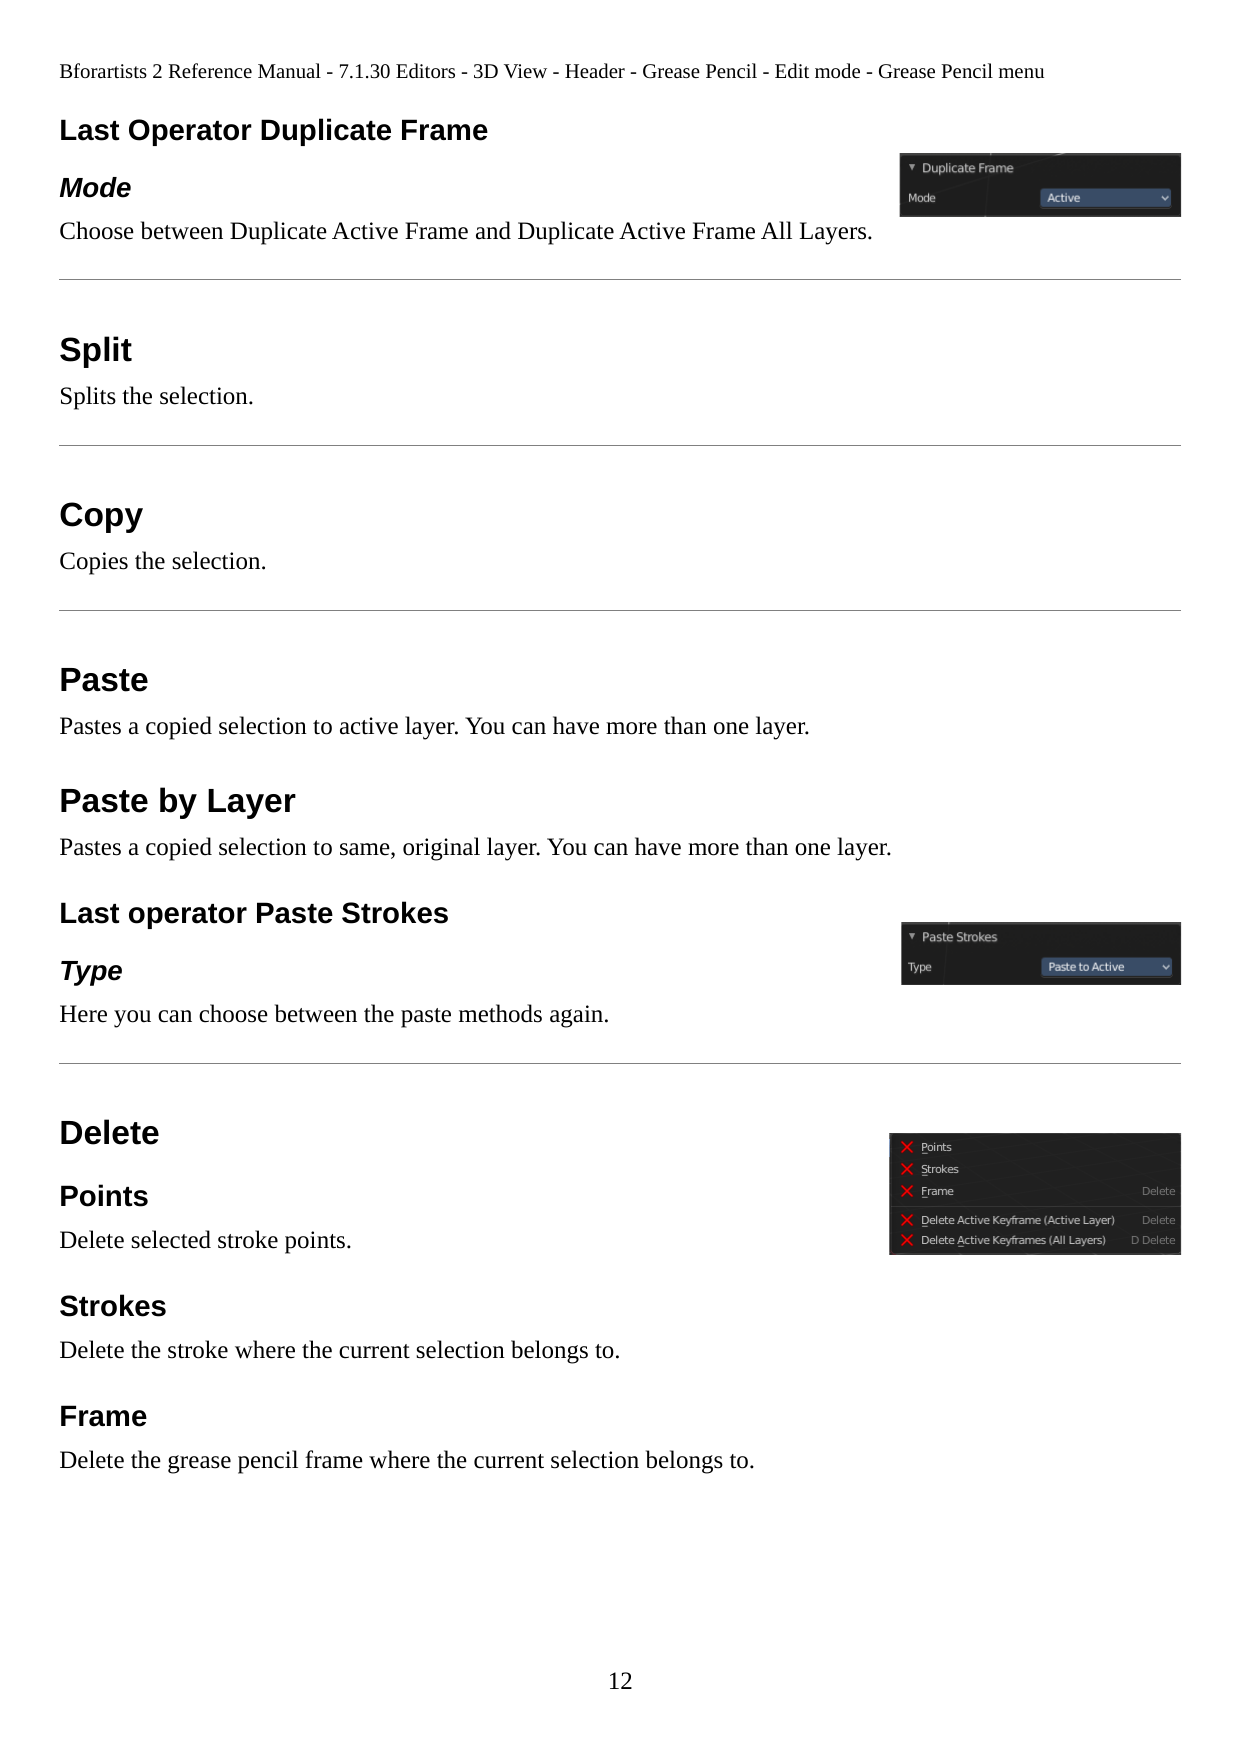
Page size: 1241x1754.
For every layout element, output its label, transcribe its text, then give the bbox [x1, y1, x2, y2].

text Pastes a copied selection to same, original layer. You can have more than one layer. [59, 832, 1181, 861]
subtitle Paste by Layer [59, 781, 1181, 820]
subtitle Mode [59, 171, 899, 203]
text Delete the stroke where the current selection belongs to. [59, 1335, 1181, 1364]
subtitle Copy [59, 495, 1181, 534]
subtitle Last operator Paste Strokes [59, 896, 1181, 930]
text Pastes a copied selection to active layer. You can have more than one layer. [59, 711, 1181, 740]
subtitle Last Operator Duplicate Frame [59, 113, 1181, 146]
text Choose between Duplicate Active Frame and Duplicate Active Frame All Layers. [59, 216, 1181, 244]
picture [901, 922, 1182, 985]
subtitle Type [59, 955, 1181, 987]
subtitle Strokes [59, 1289, 1181, 1323]
subtitle Delete [59, 1113, 1181, 1152]
picture [889, 1133, 1182, 1255]
subtitle Points [59, 1179, 889, 1213]
text Splits the selection. [59, 381, 1181, 410]
text Here you can choose between the paste methods again. [59, 999, 1181, 1028]
subtitle Frame [59, 1399, 1181, 1432]
text Delete the grease pencil frame where the current selection belongs to. [59, 1445, 1181, 1474]
subtitle Paste [59, 660, 1181, 699]
text Copies the selection. [59, 546, 1181, 575]
text Delete selected stroke points. [59, 1225, 889, 1254]
subtitle Split [59, 330, 1181, 368]
picture [899, 153, 1182, 217]
